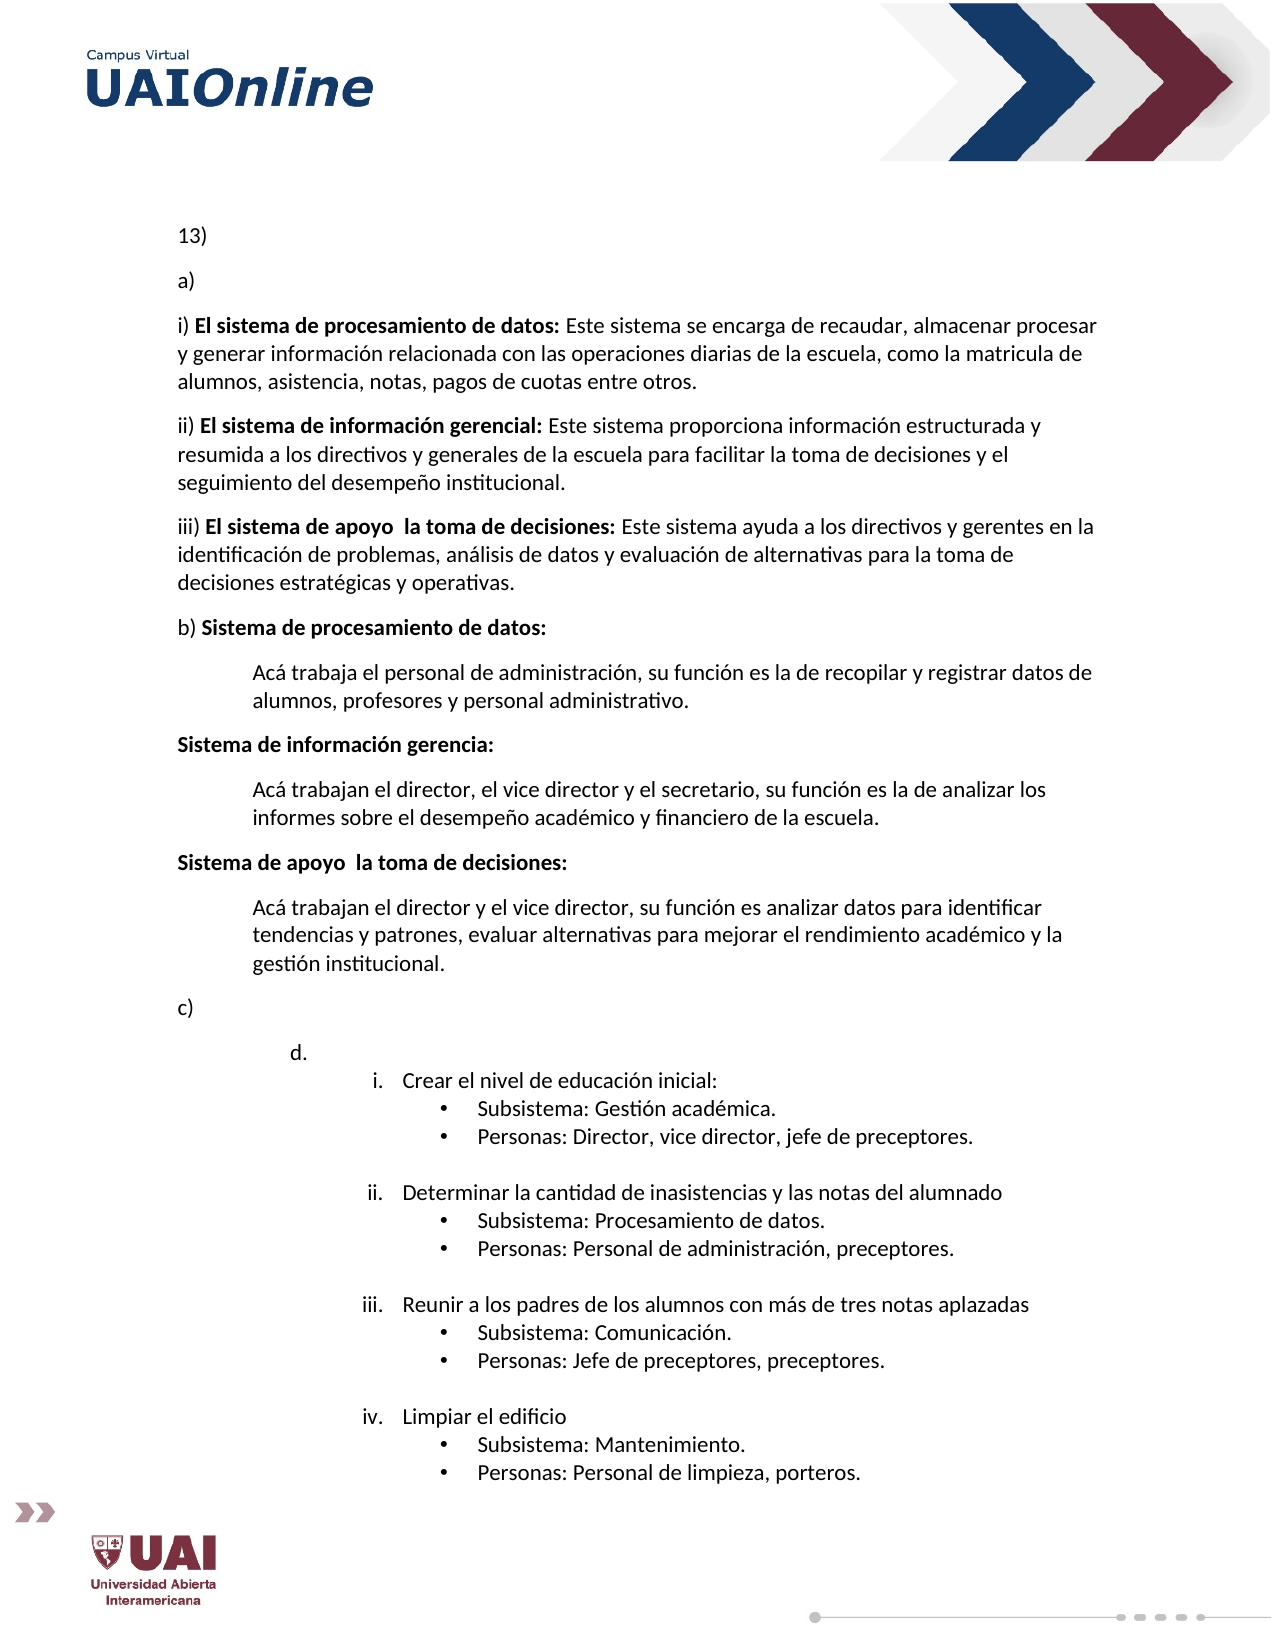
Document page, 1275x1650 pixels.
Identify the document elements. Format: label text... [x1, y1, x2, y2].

list Subsistema: Comunicación. [440, 1318, 1098, 1346]
text a) [177, 266, 1098, 294]
list Acá trabaja el personal de administración, su función es la de recopilar y registrar datos de alumnos, profesores y personal administrativo. [215, 658, 1098, 714]
text b) Sistema de procesamiento de datos: [177, 613, 1098, 641]
list Subsistema: Gestión académica. [440, 1094, 1098, 1122]
list Crear el nivel de educación inicial: [383, 1066, 1098, 1094]
list Determinar la cantidad de inasistencias y las notas del alumnado [383, 1178, 1098, 1206]
list Subsistema: Mantenimiento. [440, 1430, 1098, 1458]
text i) El sistema de procesamiento de datos: Este sistema se encarga de recaudar, almacenar procesar y generar información relacionada con las operaciones diarias de la escuela, como la matricula de alumnos, asistencia, notas, pagos de cuotas entre otros. [177, 311, 1098, 395]
list Personas: Personal de administración, preceptores. [440, 1234, 1098, 1262]
text c) [177, 993, 1098, 1021]
text iii) El sistema de apoyo la toma de decisiones: Este sistema ayuda a los directivos y gerentes en la identificación de problemas, análisis de datos y evaluación de alternativas para la toma de decisiones estratégicas y operativas. [177, 512, 1098, 596]
text Sistema de información gerencia: [177, 731, 1098, 758]
list Personas: Jefe de preceptores, preceptores. [440, 1346, 1098, 1374]
text Acá trabajan el director y el vice director, su función es analizar datos para identificar tendencias y patrones, evaluar alternativas para mejorar el rendimiento académico y la gestión institucional. [177, 893, 1098, 977]
list Personas: Director, vice director, jefe de preceptores. [440, 1122, 1098, 1150]
list Reunir a los padres de los alumnos con más de tres notas aplazadas [383, 1290, 1098, 1318]
text 13) [177, 222, 1098, 249]
list Personas: Personal de limpieza, porteros. [440, 1458, 1098, 1486]
list Limpiar el edificio [383, 1402, 1098, 1430]
list Subsistema: Procesamiento de datos. [440, 1206, 1098, 1234]
picture [0, 3, 1270, 162]
text ii) El sistema de información gerencial: Este sistema proporciona información estructurada y resumida a los directivos y generales de la escuela para facilitar la toma de decisiones y el seguimiento del desempeño institucional. [177, 412, 1098, 496]
picture [0, 1485, 1272, 1643]
text Sistema de apoyo la toma de decisiones: [177, 848, 1098, 876]
text Acá trabajan el director, el vice director y el secretario, su función es la de analizar los informes sobre el desempeño académico y financiero de la escuela. [177, 775, 1098, 831]
